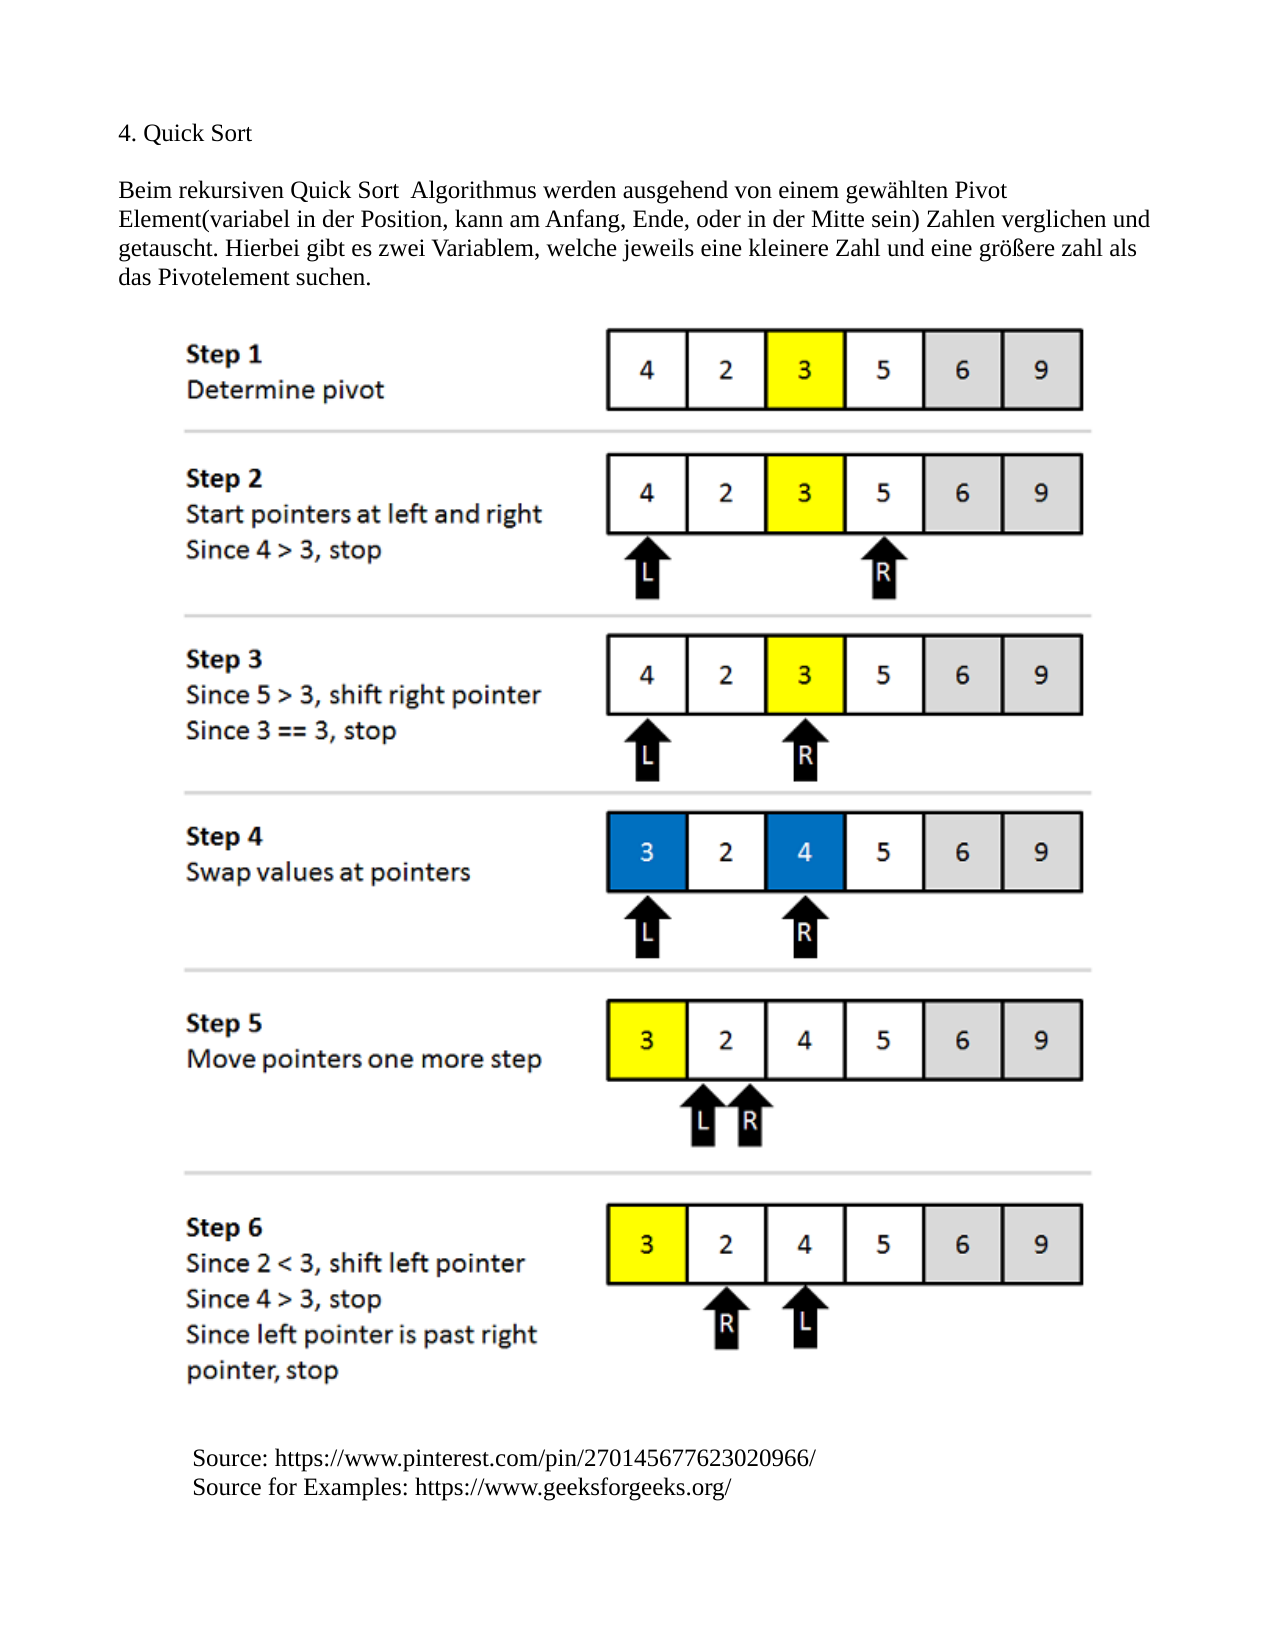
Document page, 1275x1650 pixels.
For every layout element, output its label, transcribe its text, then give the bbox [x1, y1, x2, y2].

text Source: https://www.pinterest.com/pin/270145677623020966/ [118, 1443, 1157, 1472]
picture [168, 319, 1107, 1415]
text Source for Examples: https://www.geeksforgeeks.org/ [118, 1472, 1157, 1501]
text 4. Quick Sort [118, 118, 1157, 147]
text Beim rekursiven Quick Sort Algorithmus werden ausgehend von einem gewählten Pivot Element(variabel in der Position, kann am Anfang, Ende, oder in der Mitte sein) Zahlen verglichen und getauscht. Hierbei gibt es zwei Variablem, welche jeweils eine kleinere Zahl und eine größere zahl als das Pivotelement suchen. [118, 176, 1157, 291]
